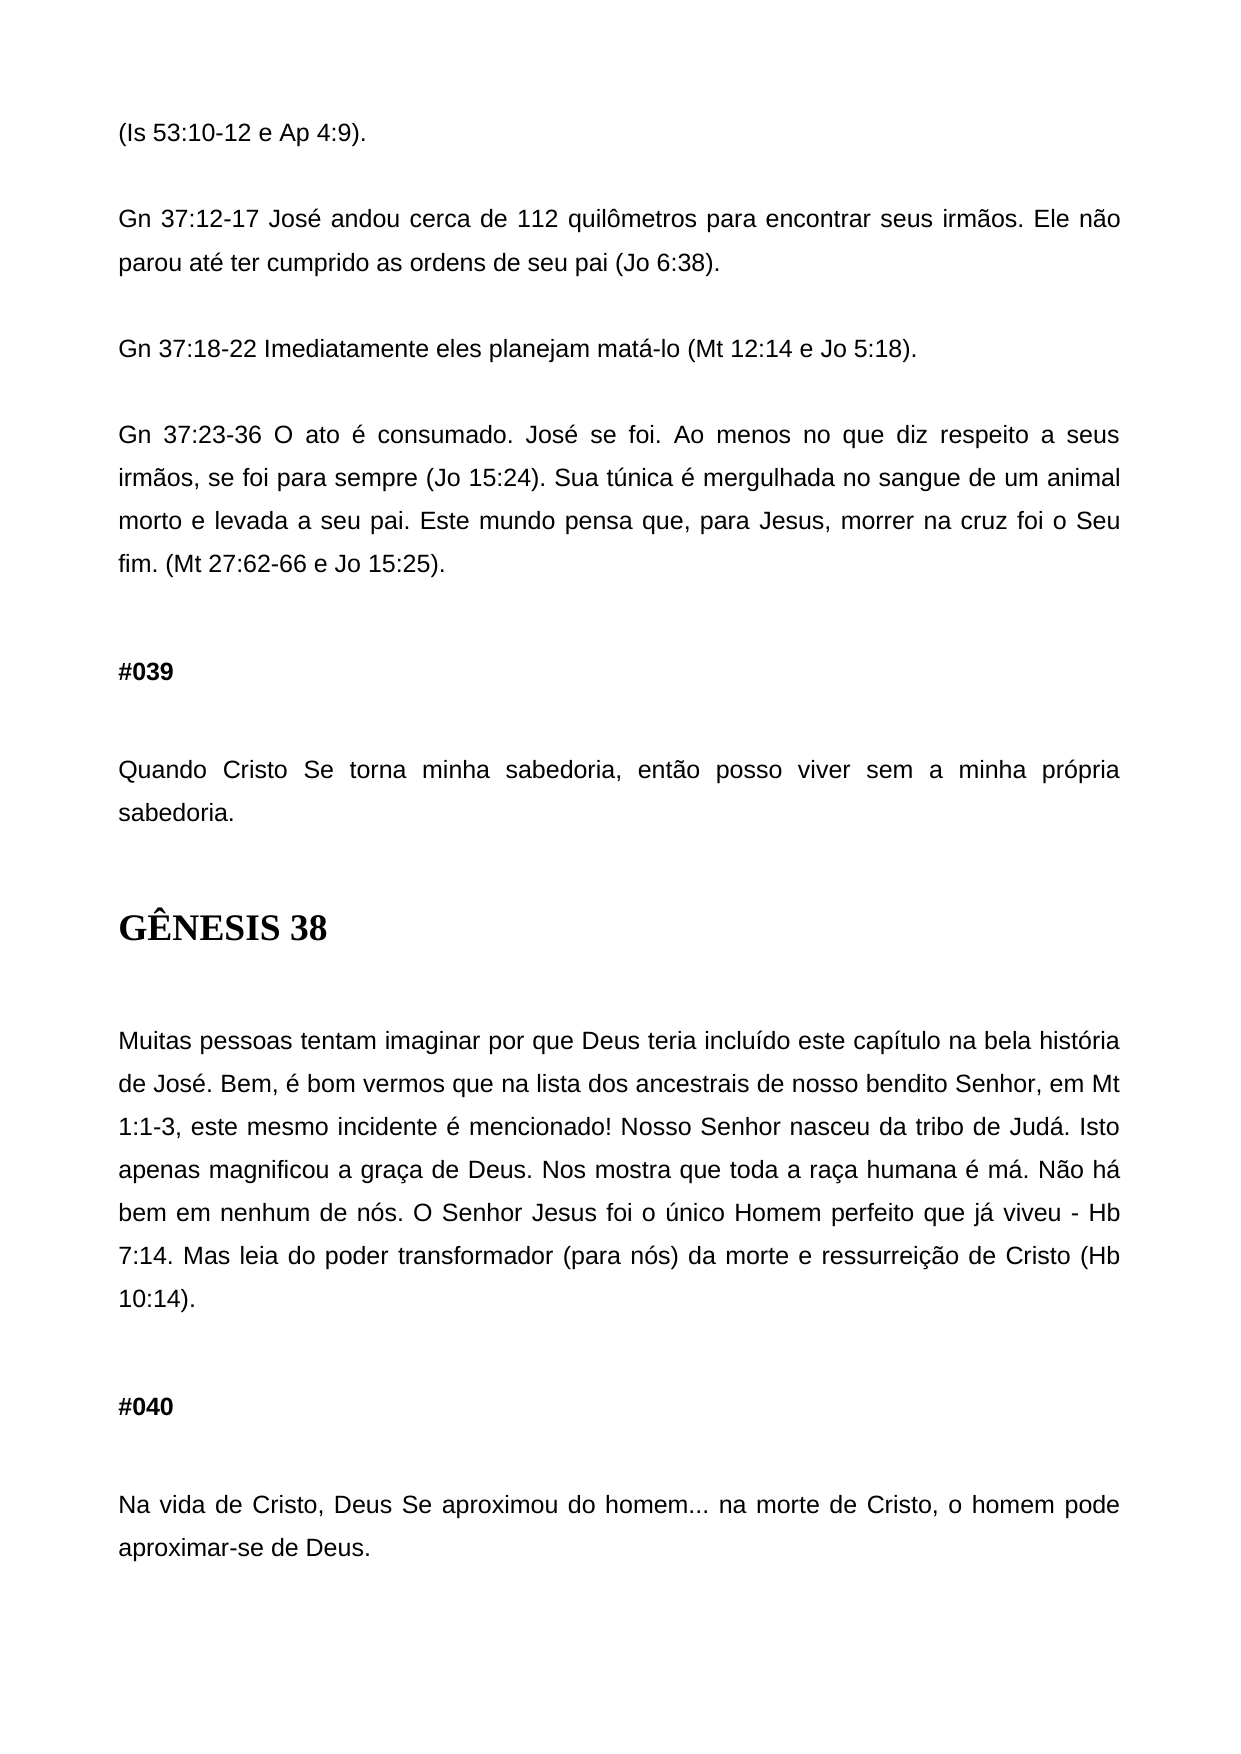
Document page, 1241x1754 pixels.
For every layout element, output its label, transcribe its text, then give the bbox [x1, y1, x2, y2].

text (Is 53:10-12 e Ap 4:9). [118, 118, 1122, 147]
text Quando Cristo Se torna minha sabedoria, então posso viver sem a minha própria sabedoria. [118, 755, 1122, 827]
text Muitas pessoas tentam imaginar por que Deus teria incluído este capítulo na bela história de José. Bem, é bom vermos que na lista dos ancestrais de nosso bendito Senhor, em Mt 1:1-3, este mesmo incidente é mencionado! Nosso Senhor nasceu da tribo de Judá. Isto apenas magnificou a graça de Deus. Nos mostra que toda a raça humana é má. Não há bem em nenhum de nós. O Senhor Jesus foi o único Homem perfeito que já viveu - Hb 7:14. Mas leia do poder transformador (para nós) da morte e ressurreição de Cristo (Hb 10:14). [118, 1026, 1122, 1313]
subtitle GÊNESIS 38 [118, 905, 1122, 948]
text Gn 37:23-36 O ato é consumado. José se foi. Ao menos no que diz respeito a seus irmãos, se foi para sempre (Jo 15:24). Sua túnica é mergulhada no sangue de um animal morto e levada a seu pai. Este mundo pensa que, para Jesus, morrer na cruz foi o Seu fim. (Mt 27:62-66 e Jo 15:25). [118, 420, 1122, 578]
text Na vida de Cristo, Deus Se aproximou do homem... na morte de Cristo, o homem pode aproximar-se de Deus. [118, 1490, 1122, 1562]
text Gn 37:18-22 Imediatamente eles planejam matá-lo (Mt 12:14 e Jo 5:18). [118, 334, 1122, 362]
subtitle #040 [118, 1392, 1122, 1420]
text Gn 37:12-17 José andou cerca de 112 quilômetros para encontrar seus irmãos. Ele não parou até ter cumprido as ordens de seu pai (Jo 6:38). [118, 204, 1122, 276]
subtitle #039 [118, 656, 1122, 685]
